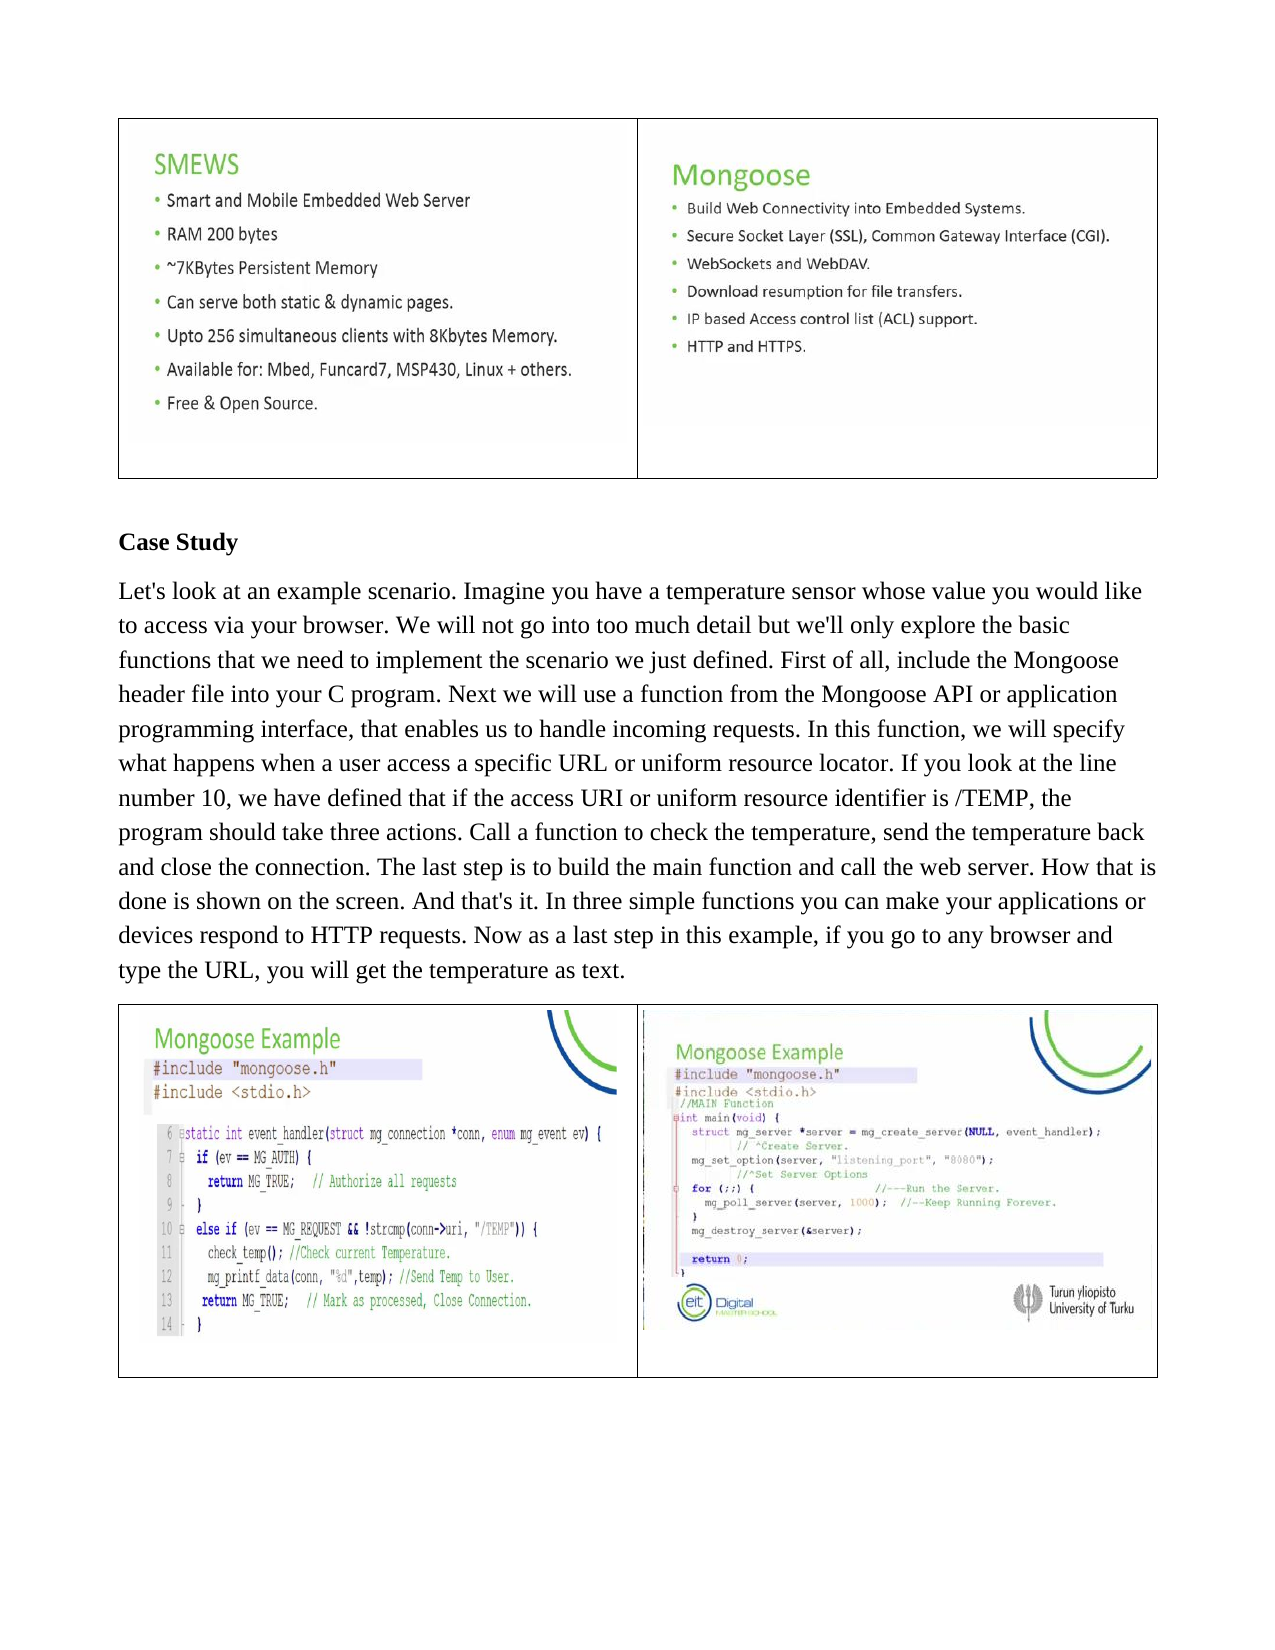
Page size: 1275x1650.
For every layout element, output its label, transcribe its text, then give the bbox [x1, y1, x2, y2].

picture [138, 1010, 617, 1343]
picture [127, 123, 628, 443]
text Case Study [118, 527, 1157, 555]
table_header [119, 1005, 637, 1377]
table_header [638, 119, 1157, 477]
table_header [119, 119, 637, 477]
table_header [638, 1005, 1157, 1377]
picture [643, 123, 1152, 426]
text Let's look at an example scenario. Imagine you have a temperature sensor whose value you would like to access via your browser. We will not go into too much detail but we'll only explore the basic functions that we need to implement the scenario we just defined. First of all, include the Mongoose header file into your C program. Next we will use a function from the Mongoose API or application programming interface, that enables us to handle incoming requests. In this function, we will specify what happens when a user access a specific URL or uniform resource locator. If you look at the line number 10, we have defined that if the access URI or uniform resource identifier is /TEMP, the program should take three actions. Call a function to check the temperature, send the temperature back and close the connection. The last step is to build the main function and call the web server. How that is done is shown on the screen. And that's it. In three simple functions you can make your applications or devices respond to HTTP requests. Now as a last step in this example, if you go to any browser and type the URL, you will get the temperature as text. [118, 576, 1157, 984]
picture [643, 1010, 1152, 1330]
